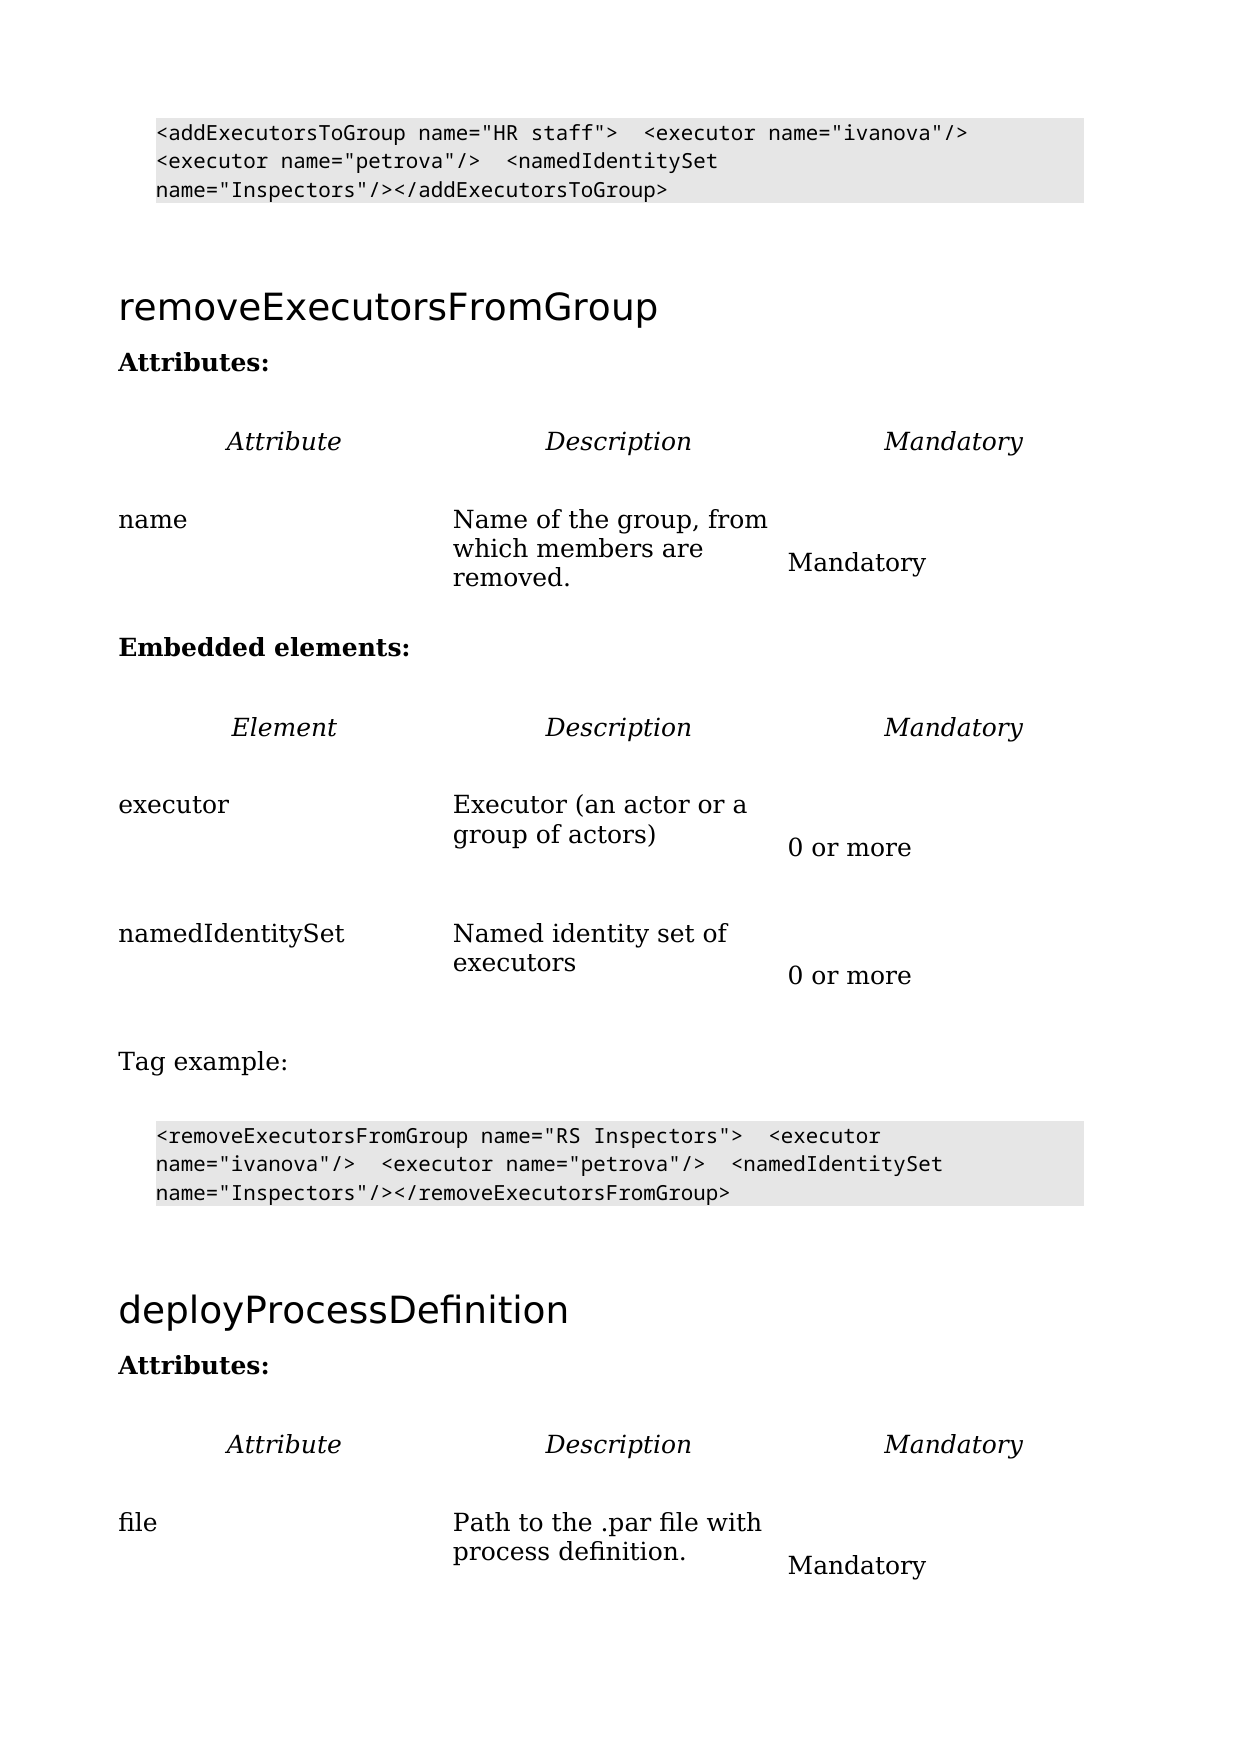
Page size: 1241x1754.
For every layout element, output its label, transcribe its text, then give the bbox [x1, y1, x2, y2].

table_header Description [453, 670, 787, 785]
table_header Mandatory [788, 385, 1122, 499]
text <removeExecutorsFromGroup name="RS Inspectors"> <executor name="ivanova"/> <executor name="petrova"/> <namedIdentitySet name="Inspectors"/></removeExecutorsFromGroup> [156, 1121, 1084, 1206]
text Tag example: [118, 1047, 1122, 1076]
table_cell Named identity set of executors [453, 913, 787, 1041]
table_cell Path to the .par file with process definition. [453, 1502, 787, 1630]
table_cell name [118, 499, 453, 627]
table_cell namedIdentitySet [118, 913, 453, 1041]
table_cell Name of the group, from which members are removed. [453, 499, 787, 627]
table_header Description [453, 385, 787, 499]
table_cell Mandatory [788, 499, 1122, 627]
subtitle deployProcessDefinition [118, 1289, 1122, 1333]
table_header Attributes: [118, 342, 1122, 384]
table_cell file [118, 1502, 453, 1630]
table_header Mandatory [788, 670, 1122, 785]
table_header Attribute [118, 385, 453, 499]
table_header Element [118, 670, 453, 785]
table_header Embedded elements: [118, 627, 1122, 670]
table_cell Executor (an actor or a group of actors) [453, 785, 787, 913]
table_cell 0 or more [788, 785, 1122, 913]
text <addExecutorsToGroup name="HR staff"> <executor name="ivanova"/> <executor name="petrova"/> <namedIdentitySet name="Inspectors"/></addExecutorsToGroup> [156, 118, 1084, 203]
table_header Mandatory [788, 1388, 1122, 1502]
table_header Description [453, 1388, 787, 1502]
table_cell executor [118, 785, 453, 913]
table_cell Mandatory [788, 1502, 1122, 1630]
subtitle removeExecutorsFromGroup [118, 286, 1122, 329]
table_header Attribute [118, 1388, 453, 1502]
table_header Attributes: [118, 1345, 1122, 1387]
table_cell 0 or more [788, 913, 1122, 1041]
